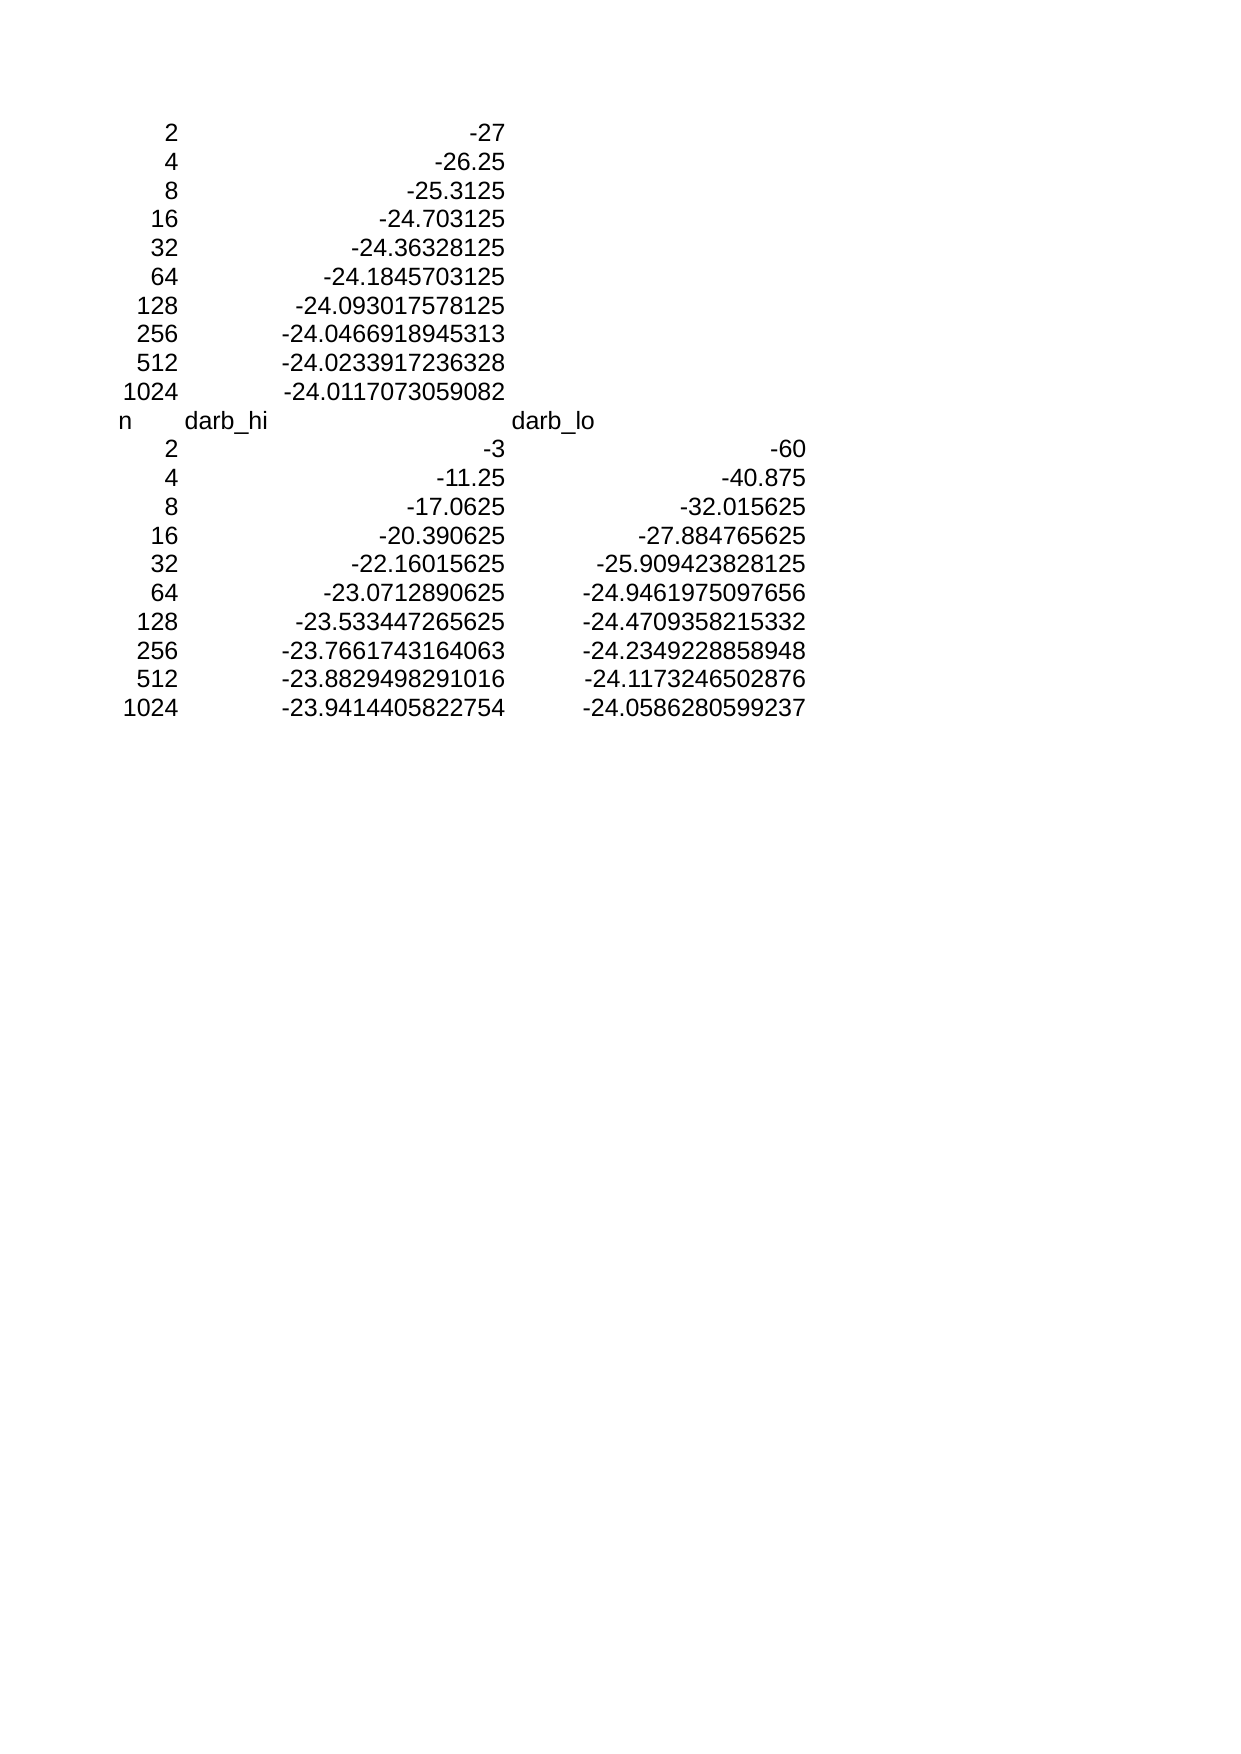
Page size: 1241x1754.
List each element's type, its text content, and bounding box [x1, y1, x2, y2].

table_cell 32 [115, 549, 181, 578]
table_cell -24.0233917236328 [181, 348, 508, 377]
table_cell -24.36328125 [181, 233, 508, 262]
table_cell -23.533447265625 [181, 607, 508, 636]
table_cell -20.390625 [181, 521, 508, 549]
table_cell [508, 147, 809, 176]
table_cell -11.25 [181, 463, 508, 492]
table_cell -22.16015625 [181, 549, 508, 578]
table_cell 256 [115, 319, 181, 348]
table_cell [508, 377, 809, 406]
table_cell darb_lo [508, 406, 809, 434]
table_cell [508, 291, 809, 319]
table_cell -24.0586280599237 [508, 693, 809, 722]
table_cell -23.0712890625 [181, 578, 508, 607]
table_cell -24.093017578125 [181, 291, 508, 319]
table_cell 128 [115, 607, 181, 636]
table_cell 64 [115, 262, 181, 291]
table_cell -26.25 [181, 147, 508, 176]
table_cell [508, 176, 809, 204]
table_cell -24.1173246502876 [508, 664, 809, 693]
table_cell [508, 319, 809, 348]
table_cell 16 [115, 521, 181, 549]
table_cell -24.0117073059082 [181, 377, 508, 406]
table_cell [508, 118, 809, 147]
table_cell -24.1845703125 [181, 262, 508, 291]
table_cell -3 [181, 434, 508, 463]
table_cell -27 [181, 118, 508, 147]
table_cell -24.9461975097656 [508, 578, 809, 607]
table_cell [508, 262, 809, 291]
table_cell [508, 233, 809, 262]
table_cell 8 [115, 176, 181, 204]
table_cell 64 [115, 578, 181, 607]
table_cell 4 [115, 147, 181, 176]
table_cell 4 [115, 463, 181, 492]
table_cell -25.909423828125 [508, 549, 809, 578]
table_cell -24.4709358215332 [508, 607, 809, 636]
table_cell -40.875 [508, 463, 809, 492]
table_cell -24.703125 [181, 204, 508, 233]
table_cell -17.0625 [181, 492, 508, 521]
table_cell [508, 348, 809, 377]
table_cell -23.7661743164063 [181, 636, 508, 664]
table_cell 1024 [115, 693, 181, 722]
table_cell 8 [115, 492, 181, 521]
table_cell -23.8829498291016 [181, 664, 508, 693]
table_cell 256 [115, 636, 181, 664]
table_cell -23.9414405822754 [181, 693, 508, 722]
table_cell 128 [115, 291, 181, 319]
table_cell -32.015625 [508, 492, 809, 521]
table_cell -24.0466918945313 [181, 319, 508, 348]
table_cell 32 [115, 233, 181, 262]
table_cell 16 [115, 204, 181, 233]
table_cell 1024 [115, 377, 181, 406]
table_cell n [115, 406, 181, 434]
table_cell -24.2349228858948 [508, 636, 809, 664]
table_cell [508, 204, 809, 233]
table_cell darb_hi [181, 406, 508, 434]
table_cell 512 [115, 664, 181, 693]
table_cell -60 [508, 434, 809, 463]
table_cell -27.884765625 [508, 521, 809, 549]
table_cell 2 [115, 118, 181, 147]
table_cell 2 [115, 434, 181, 463]
table_cell -25.3125 [181, 176, 508, 204]
table_cell 512 [115, 348, 181, 377]
